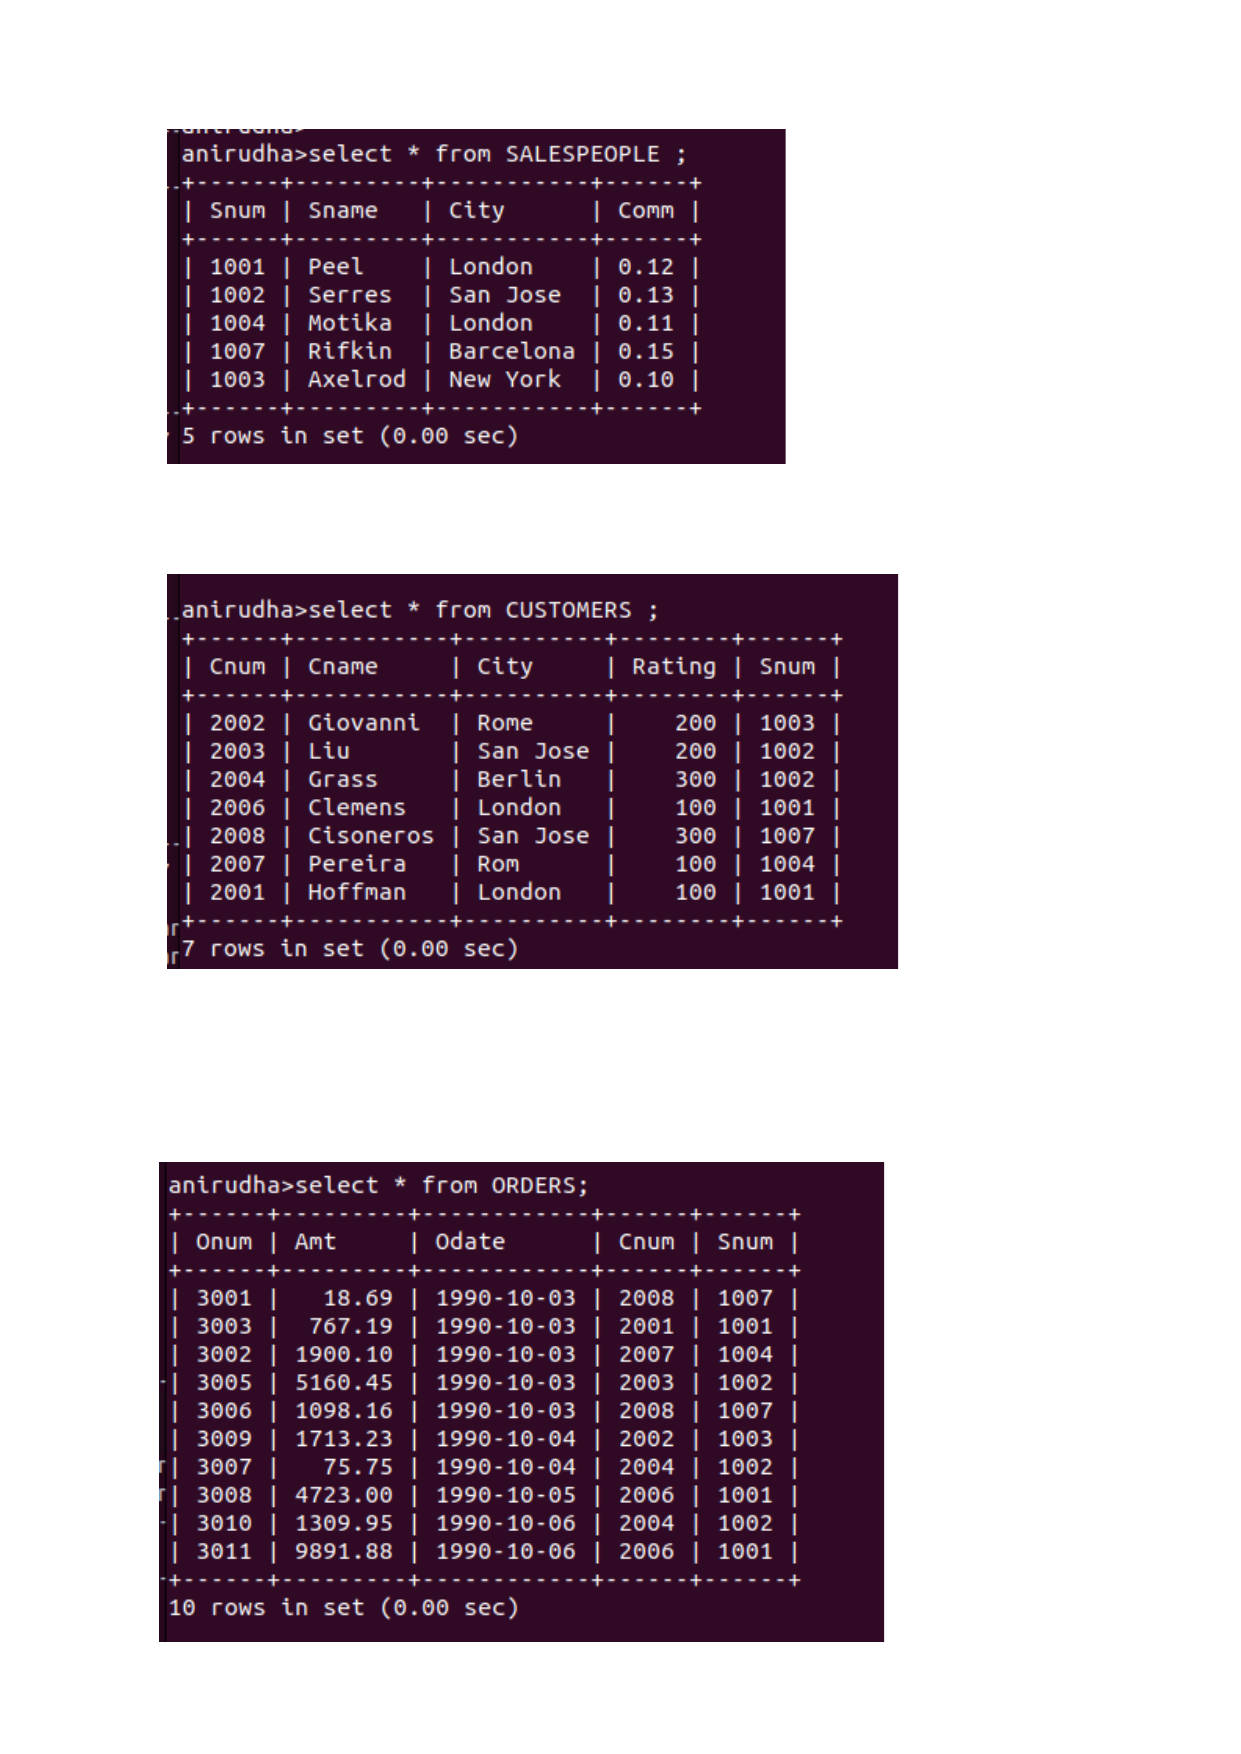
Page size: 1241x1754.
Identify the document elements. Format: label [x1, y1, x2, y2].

picture [167, 129, 786, 464]
picture [167, 574, 899, 969]
picture [159, 1162, 885, 1642]
